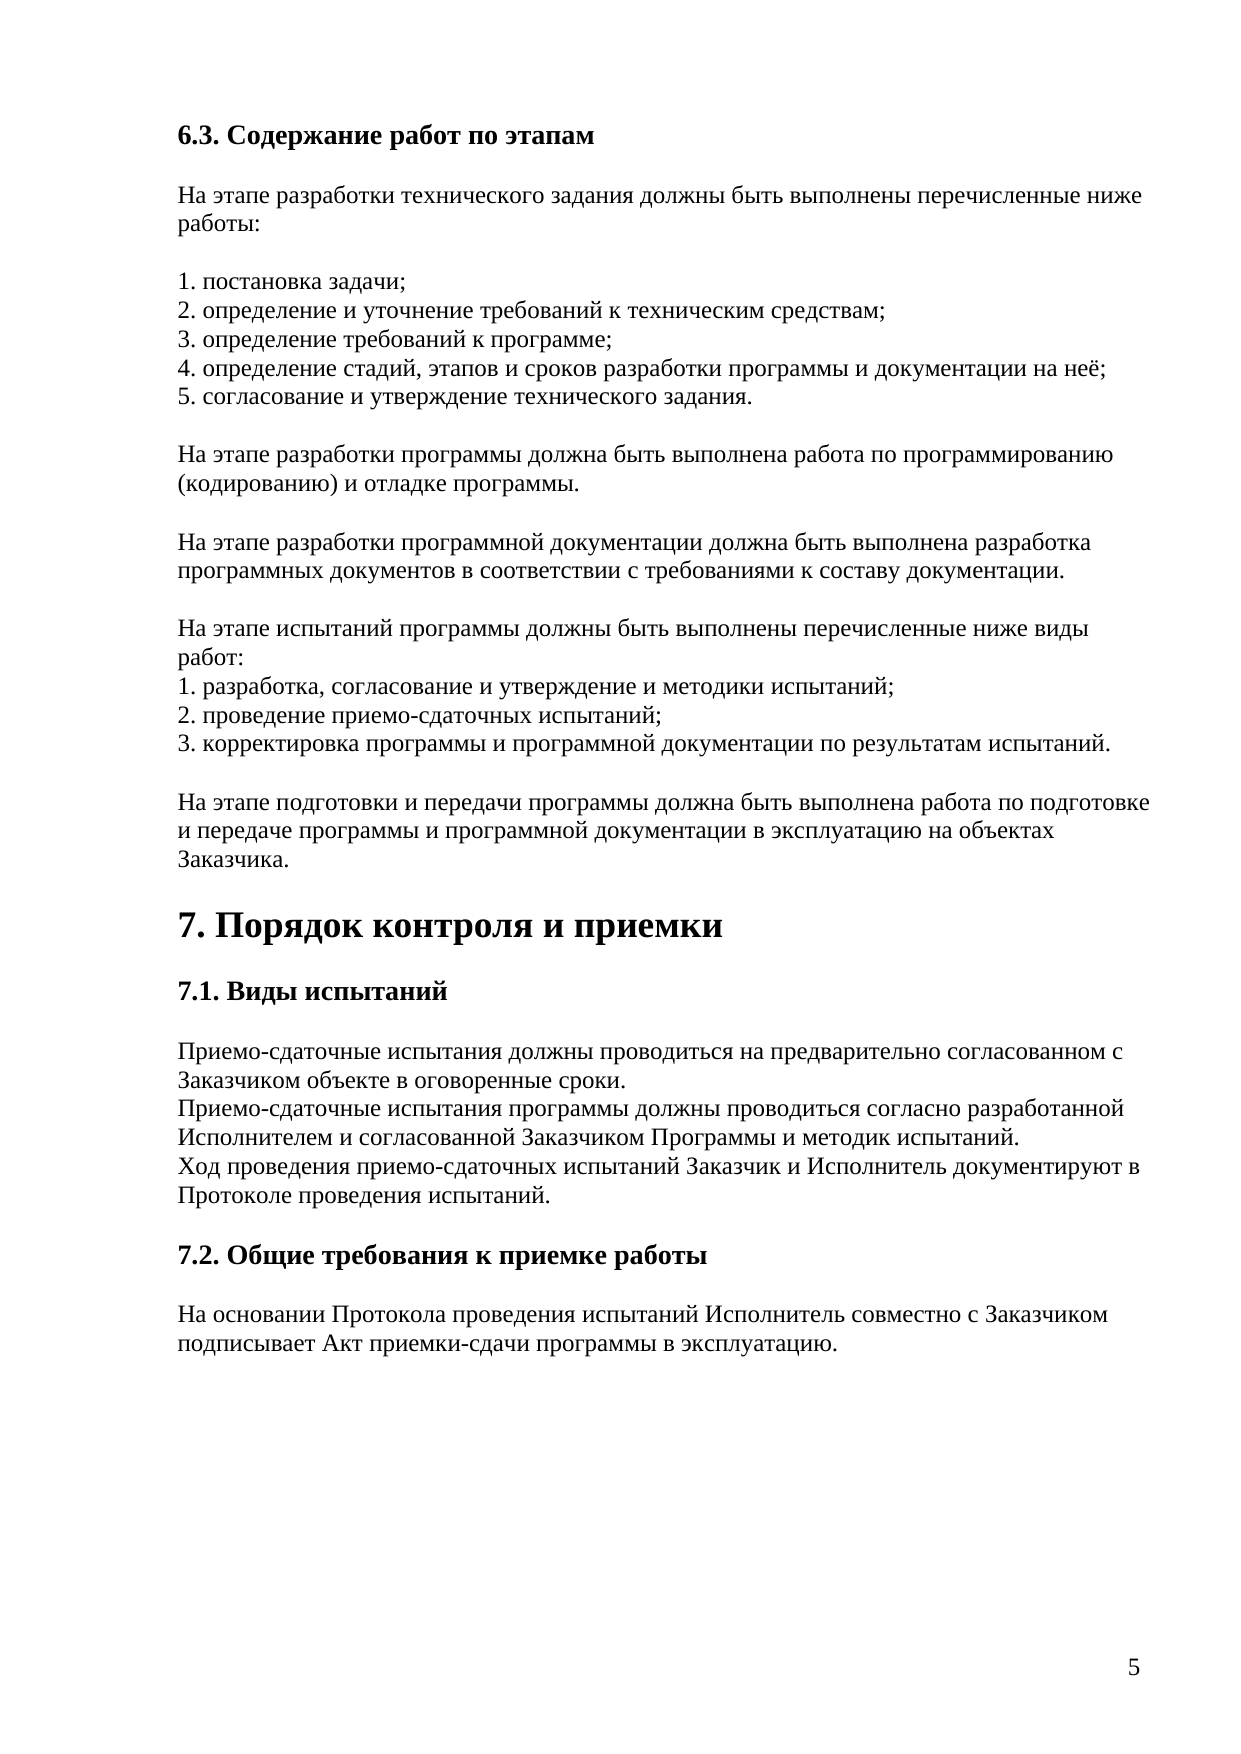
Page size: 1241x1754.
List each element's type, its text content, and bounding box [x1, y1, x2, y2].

text На этапе испытаний программы должны быть выполнены перечисленные ниже виды работ: [177, 613, 1152, 671]
text 4. определение стадий, этапов и сроков разработки программы и документации на неё; [177, 353, 1152, 381]
subtitle 6.3. Содержание работ по этапам [177, 118, 1152, 151]
text На этапе разработки программы должна быть выполнена работа по программированию (кодированию) и отладке программы. [177, 439, 1152, 497]
text На этапе разработки технического задания должны быть выполнены перечисленные ниже работы: [177, 180, 1152, 237]
text 1. разработка, согласование и утверждение и методики испытаний; [177, 671, 1152, 700]
subtitle 7. Порядок контроля и приемки [177, 902, 1152, 945]
text 2. определение и уточнение требований к техническим средствам; [177, 295, 1152, 324]
text 3. определение требований к программе; [177, 324, 1152, 353]
text 2. проведение приемо-сдаточных испытаний; [177, 700, 1152, 728]
text На этапе подготовки и передачи программы должна быть выполнена работа по подготовке и передаче программы и программной документации в эксплуатацию на объектах Заказчика. [177, 787, 1152, 873]
text На этапе разработки программной документации должна быть выполнена разработка программных документов в соответствии с требованиями к составу документации. [177, 527, 1152, 584]
subtitle 7.2. Общие требования к приемке работы [177, 1238, 1152, 1270]
text 3. корректировка программы и программной документации по результатам испытаний. [177, 728, 1152, 757]
text 1. постановка задачи; [177, 266, 1152, 295]
subtitle 7.1. Виды испытаний [177, 974, 1152, 1007]
text Приемо-сдаточные испытания должны проводиться на предварительно согласованном с Заказчиком объекте в оговоренные сроки. Приемо-сдаточные испытания программы должны проводиться согласно разработанной Исполнителем и согласованной Заказчиком Программы и методик испытаний. Ход проведения приемо-сдаточных испытаний Заказчик и Исполнитель документируют в Протоколе проведения испытаний. [177, 1036, 1152, 1208]
text На основании Протокола проведения испытаний Исполнитель совместно с Заказчиком подписывает Акт приемки-сдачи программы в эксплуатацию. [177, 1299, 1152, 1357]
text 5. согласование и утверждение технического задания. [177, 381, 1152, 410]
